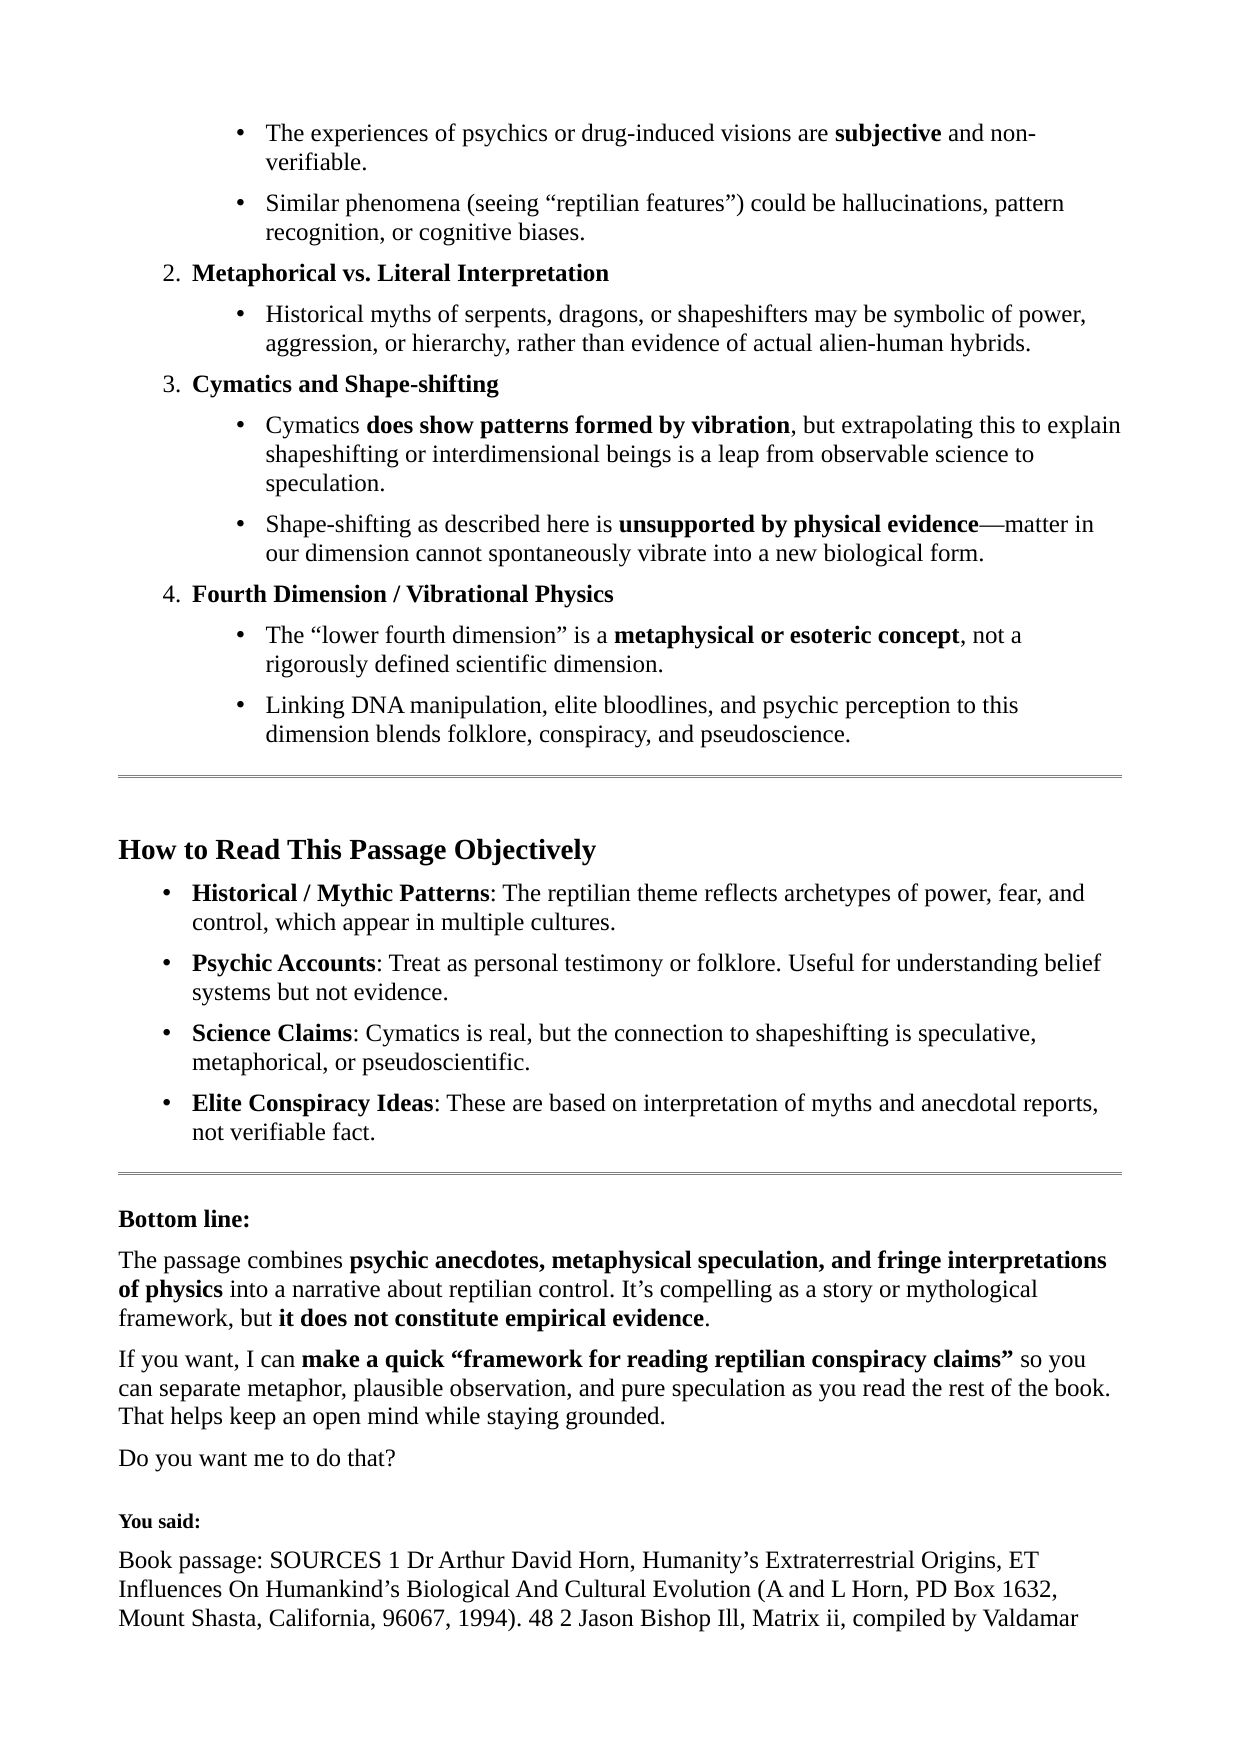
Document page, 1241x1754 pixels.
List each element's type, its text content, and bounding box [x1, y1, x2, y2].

list The experiences of psychics or drug-induced visions are subjective and non-verifiable. [236, 118, 1122, 176]
subtitle How to Read This Passage Objectively [118, 832, 1122, 865]
list Cymatics and Shape-shifting [162, 369, 1122, 398]
list Elite Conspiracy Ideas: These are based on interpretation of myths and anecdotal reports, not verifiable fact. [162, 1088, 1122, 1145]
text Bottom line: [118, 1204, 1122, 1233]
list Shape-shifting as described here is unsupported by physical evidence—matter in our dimension cannot spontaneously vibrate into a new biological form. [236, 509, 1122, 567]
list Linking DNA manipulation, elite bloodlines, and psychic perception to this dimension blends folklore, conspiracy, and pseudoscience. [236, 691, 1122, 748]
list Historical myths of serpents, dragons, or shapeshifters may be symbolic of power, aggression, or hierarchy, rather than evidence of actual alien-human hybrids. [236, 299, 1122, 357]
list Psychic Accounts: Treat as personal testimony or folklore. Useful for understanding belief systems but not evidence. [162, 948, 1122, 1005]
text Do you want me to do that? [118, 1443, 1122, 1471]
text If you want, I can make a quick “framework for reading reptilian conspiracy claims” so you can separate metaphor, plausible observation, and pure speculation as you read the rest of the book. That helps keep an open mind while staying grounded. [118, 1344, 1122, 1430]
list Similar phenomena (seeing “reptilian features”) could be hallucinations, pattern recognition, or cognitive biases. [236, 188, 1122, 246]
subtitle You said: [118, 1509, 1122, 1533]
list Fourth Dimension / Vibrational Physics [162, 579, 1122, 608]
list Metaphorical vs. Literal Interpretation [162, 258, 1122, 287]
list The “lower fourth dimension” is a metaphysical or esoteric concept, not a rigorously defined scientific dimension. [236, 621, 1122, 678]
text The passage combines psychic anecdotes, metaphysical speculation, and fringe interpretations of physics into a narrative about reptilian control. It’s compelling as a story or mythological framework, but it does not constitute empirical evidence. [118, 1245, 1122, 1331]
list Historical / Mythic Patterns: The reptilian theme reflects archetypes of power, fear, and control, which appear in multiple cultures. [162, 878, 1122, 935]
list Science Claims: Cymatics is real, but the connection to shapeshifting is speculative, metaphorical, or pseudoscientific. [162, 1018, 1122, 1075]
list Cymatics does show patterns formed by vibration, but extrapolating this to explain shapeshifting or interdimensional beings is a leap from observable science to speculation. [236, 411, 1122, 497]
text Book passage: SOURCES 1 Dr Arthur David Horn, Humanity’s Extraterrestrial Origins, ET Influences On Humankind’s Biological And Cultural Evolution (A and L Horn, PD Box 1632, Mount Shasta, California, 96067, 1994). 48 2 Jason Bishop Ill, Matrix ii, compiled by Valdamar [118, 1546, 1122, 1632]
